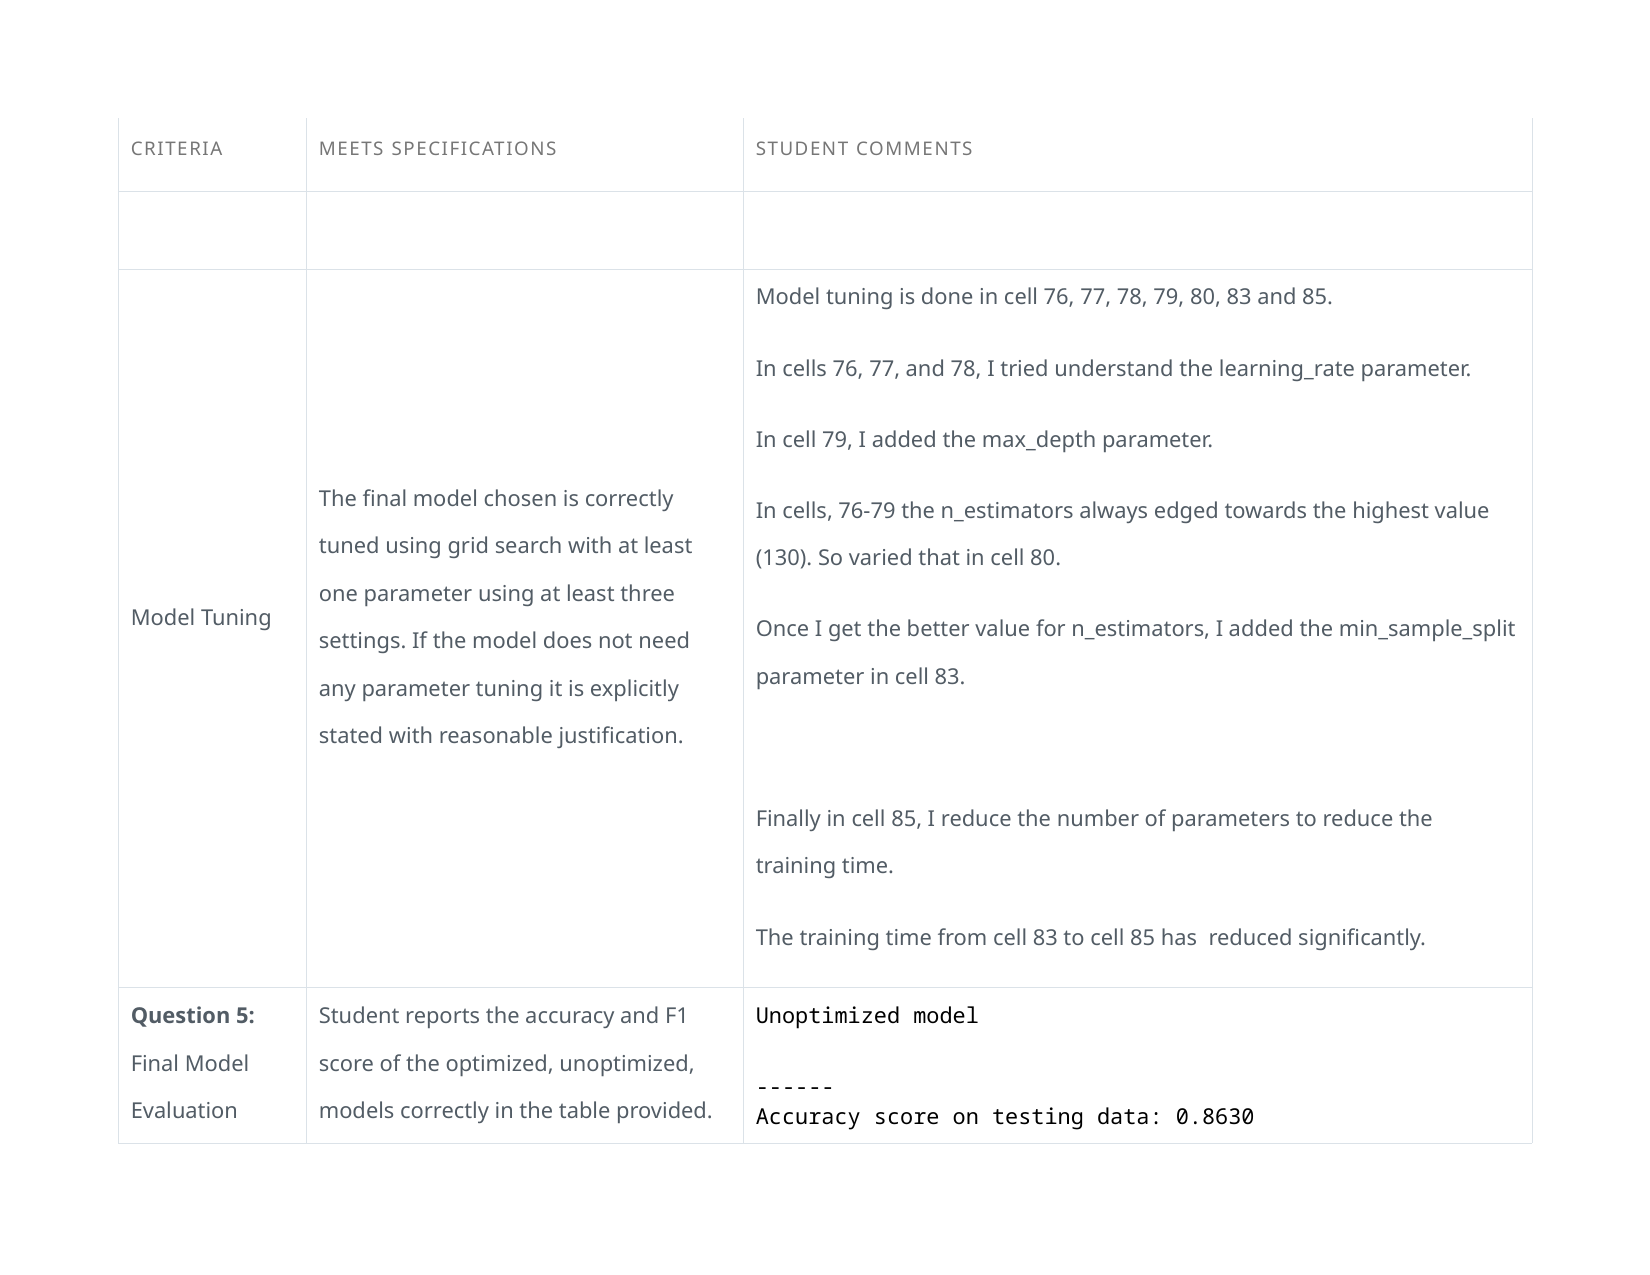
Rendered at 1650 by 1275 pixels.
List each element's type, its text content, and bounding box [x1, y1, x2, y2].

table_cell [119, 192, 306, 269]
table_header Student comments [744, 118, 1532, 191]
table_cell Model Tuning [119, 270, 306, 987]
table_header MEETS SPECIFICATIONS [307, 118, 743, 191]
table_cell Question 5: Final Model Evaluation [119, 988, 306, 1143]
table_cell Model tuning is done in cell 76, 77, 78, 79, 80, 83 and 85. In cells 76, 77, and 78, I tried understand the learning_rate parameter. In cell 79, I added the max_depth parameter. In cells, 76-79 the n_estimators always edged towards the highest value (130). So varied that in cell 80. Once I get the better value for n_estimators, I added the min_sample_split parameter in cell 83. Finally in cell 85, I reduce the number of parameters to reduce the training time. The training time from cell 83 to cell 85 has reduced significantly. [744, 270, 1532, 987]
table_cell [744, 192, 1532, 269]
table_cell Student reports the accuracy and F1 score of the optimized, unoptimized, models correctly in the table provided. [307, 988, 743, 1143]
table_cell [307, 192, 743, 269]
table_cell Unoptimized model ------ Accuracy score on testing data: 0.8630 [744, 988, 1532, 1143]
table_cell The final model chosen is correctly tuned using grid search with at least one parameter using at least three settings. If the model does not need any parameter tuning it is explicitly stated with reasonable justification. [307, 270, 743, 987]
table_header CRITERIA [119, 118, 306, 191]
